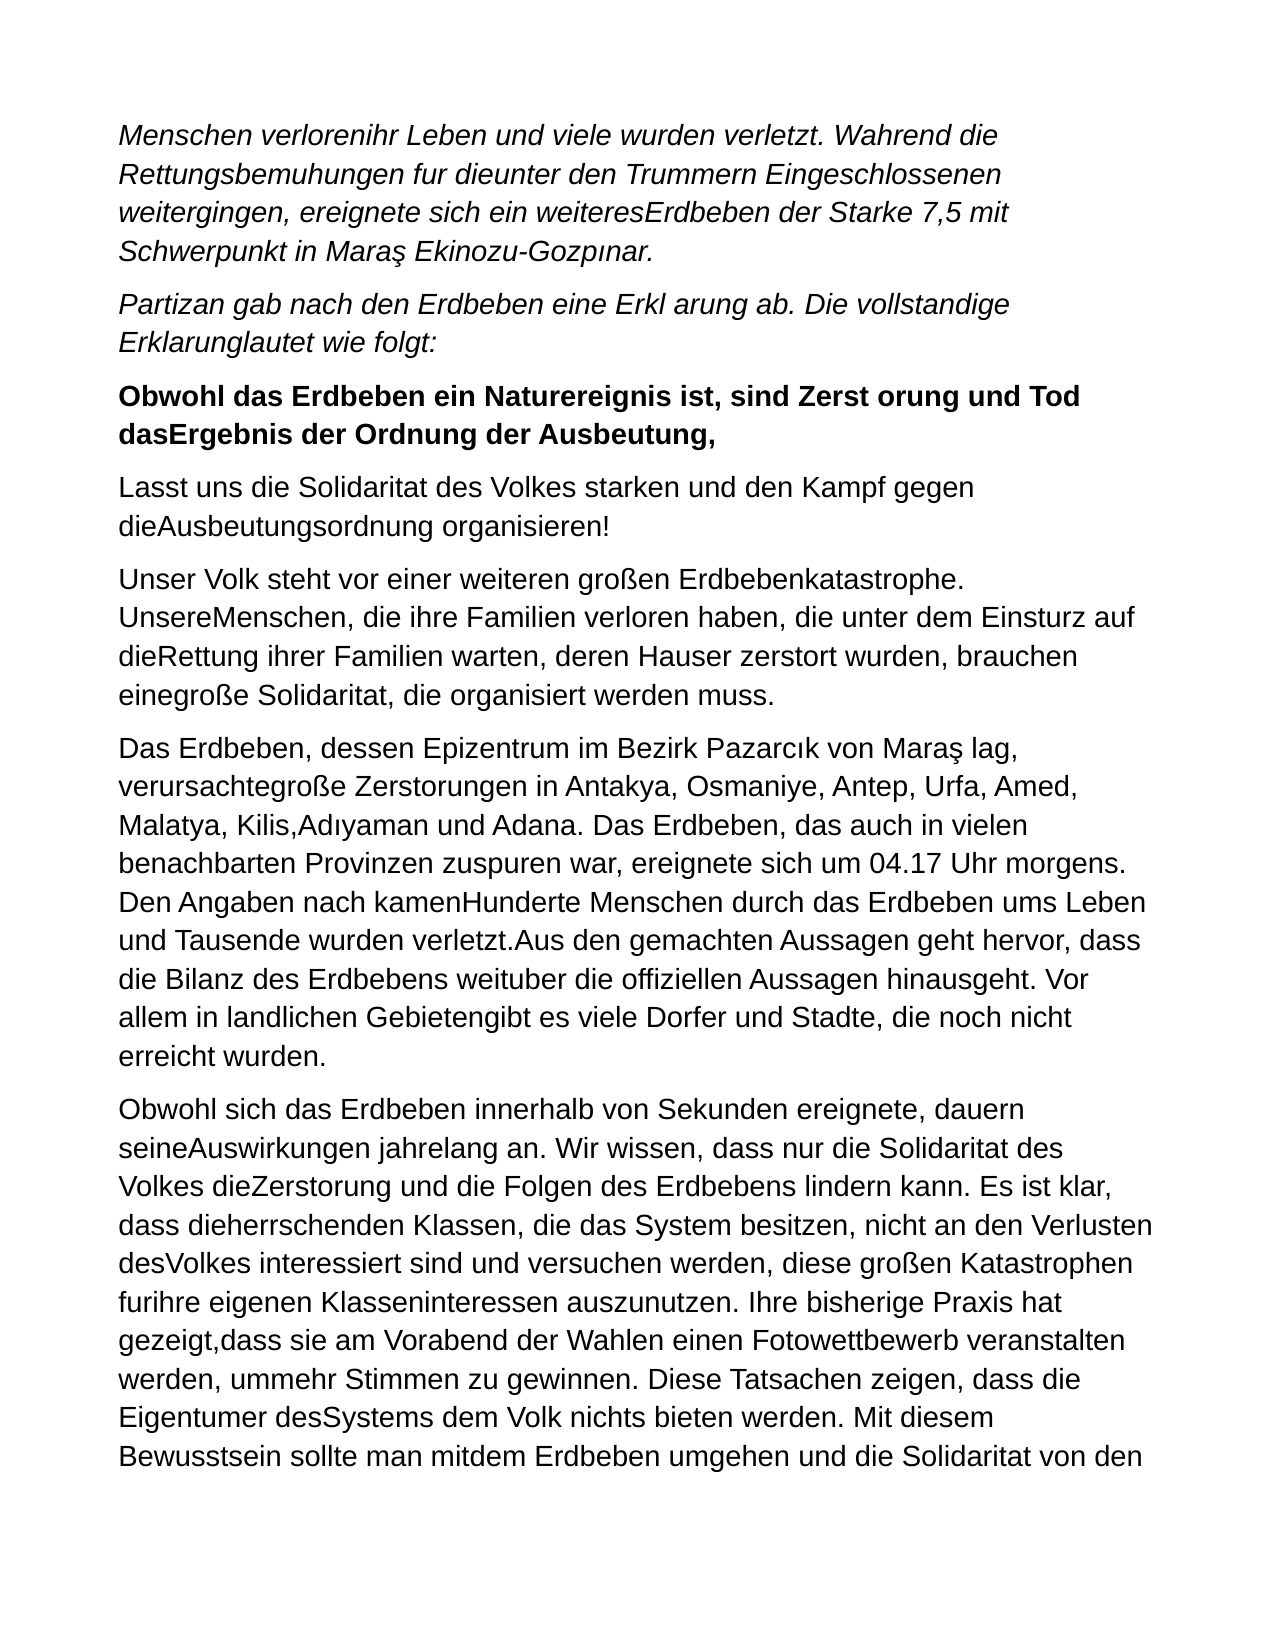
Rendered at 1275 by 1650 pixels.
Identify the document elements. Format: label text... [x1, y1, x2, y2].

text Obwohl sich das Erdbeben innerhalb von Sekunden ereignete, dauern seineAuswirkungen jahrelang an. Wir wissen, dass nur die Solidaritat des Volkes dieZerstorung und die Folgen des Erdbebens lindern kann. Es ist klar, dass dieherrschenden Klassen, die das System besitzen, nicht an den Verlusten desVolkes interessiert sind und versuchen werden, diese großen Katastrophen furihre eigenen Klasseninteressen auszunutzen. Ihre bisherige Praxis hat gezeigt,dass sie am Vorabend der Wahlen einen Fotowettbewerb veranstalten werden, ummehr Stimmen zu gewinnen. Diese Tatsachen zeigen, dass die Eigentumer desSystems dem Volk nichts bieten werden. Mit diesem Bewusstsein sollte man mitdem Erdbeben umgehen und die Solidaritat von den [118, 1092, 1157, 1472]
text Partizan gab nach den Erdbeben eine Erkl arung ab. Die vollstandige Erklarunglautet wie folgt: [118, 287, 1157, 359]
text Menschen verlorenihr Leben und viele wurden verletzt. Wahrend die Rettungsbemuhungen fur dieunter den Trummern Eingeschlossenen weitergingen, ereignete sich ein weiteresErdbeben der Starke 7,5 mit Schwerpunkt in Maraş Ekinozu-Gozpınar. [118, 118, 1157, 267]
text Obwohl das Erdbeben ein Naturereignis ist, sind Zerst orung und Tod dasErgebnis der Ordnung der Ausbeutung, [118, 378, 1157, 451]
text Das Erdbeben, dessen Epizentrum im Bezirk Pazarcık von Maraş lag, verursachtegroße Zerstorungen in Antakya, Osmaniye, Antep, Urfa, Amed, Malatya, Kilis,Adıyaman und Adana. Das Erdbeben, das auch in vielen benachbarten Provinzen zuspuren war, ereignete sich um 04.17 Uhr morgens. Den Angaben nach kamenHunderte Menschen durch das Erdbeben ums Leben und Tausende wurden verletzt.Aus den gemachten Aussagen geht hervor, dass die Bilanz des Erdbebens weituber die offiziellen Aussagen hinausgeht. Vor allem in landlichen Gebietengibt es viele Dorfer und Stadte, die noch nicht erreicht wurden. [118, 731, 1157, 1072]
text Lasst uns die Solidaritat des Volkes starken und den Kampf gegen dieAusbeutungsordnung organisieren! [118, 470, 1157, 542]
text Unser Volk steht vor einer weiteren großen Erdbebenkatastrophe. UnsereMenschen, die ihre Familien verloren haben, die unter dem Einsturz auf dieRettung ihrer Familien warten, deren Hauser zerstort wurden, brauchen einegroße Solidaritat, die organisiert werden muss. [118, 562, 1157, 711]
